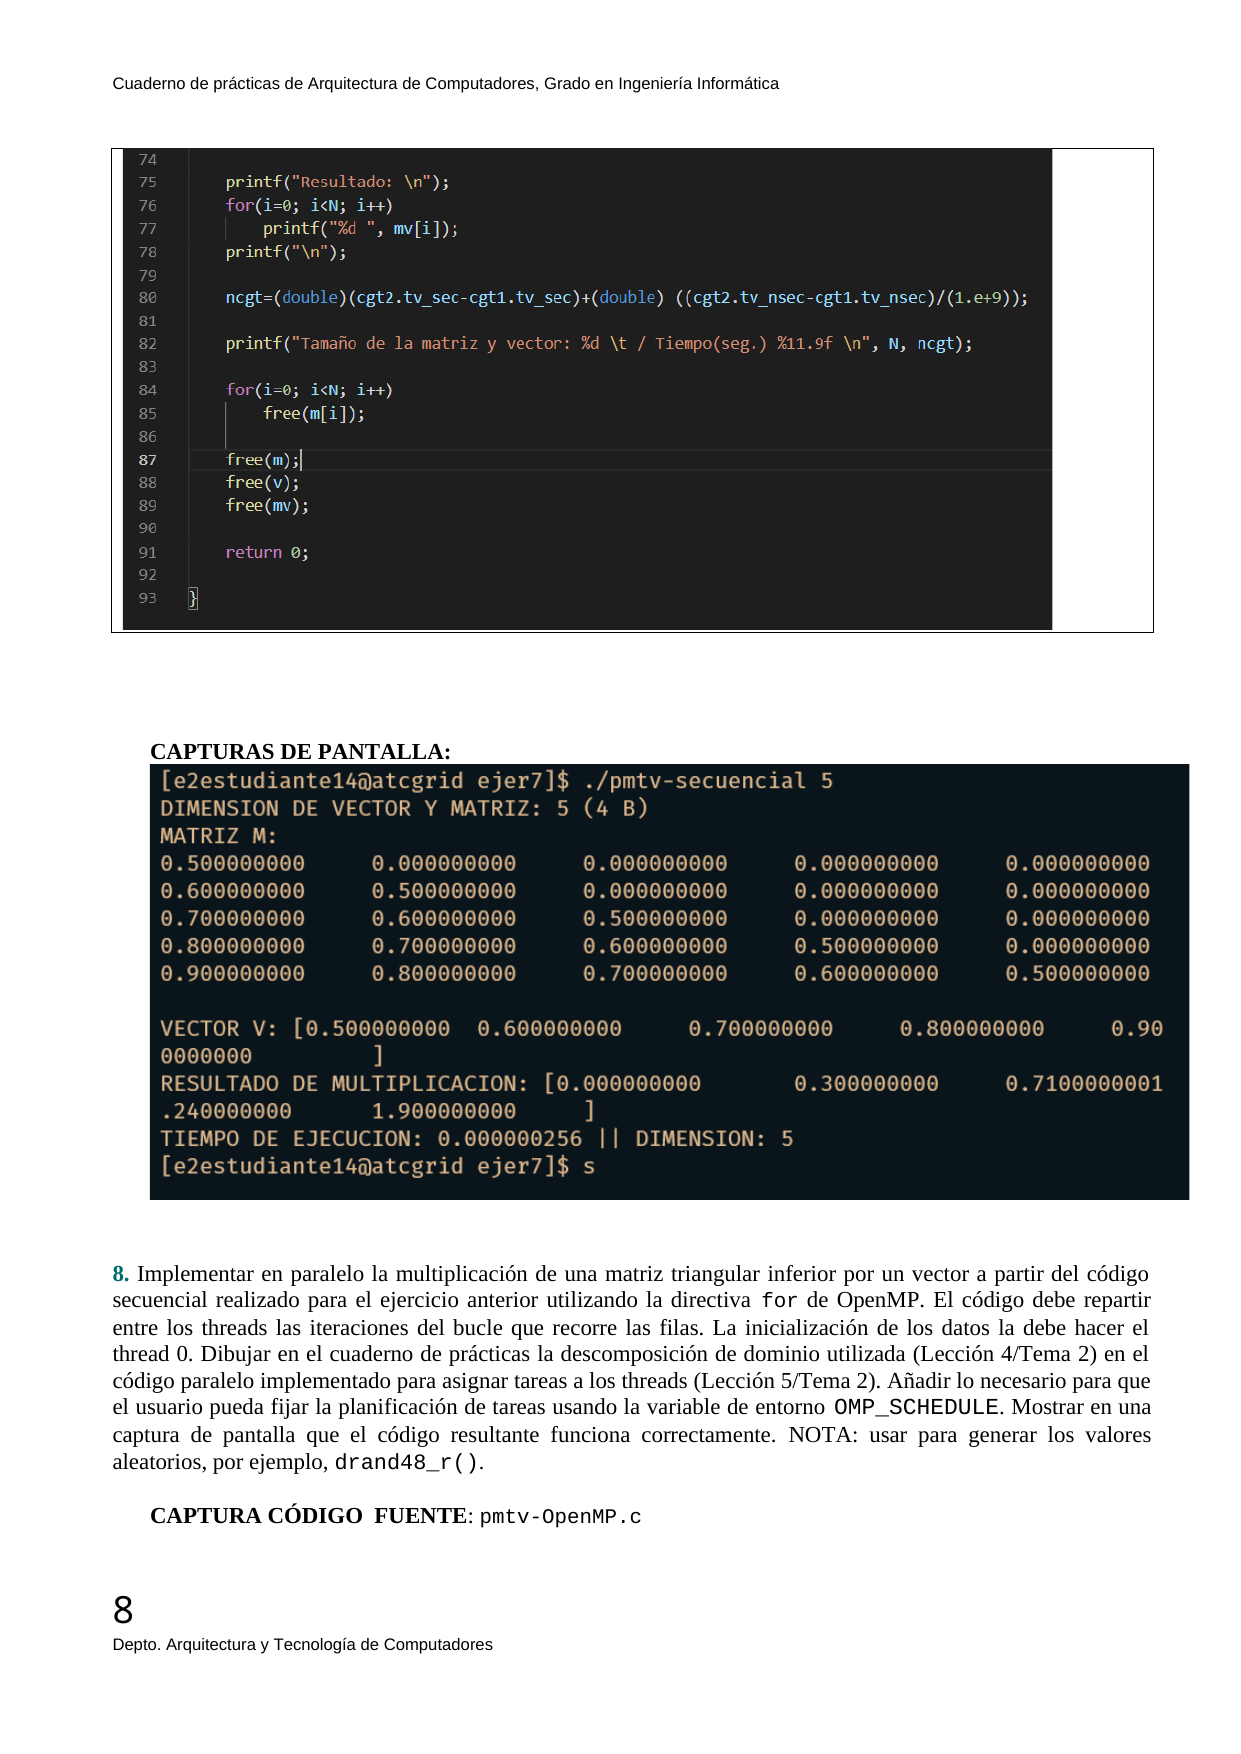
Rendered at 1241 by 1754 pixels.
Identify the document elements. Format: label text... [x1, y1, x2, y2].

text CAPTURA CÓDIGO FUENTE: pmtv-OpenMP.c [150, 1502, 1152, 1530]
table_header [112, 149, 1153, 632]
text 8. Implementar en paralelo la multiplicación de una matriz triangular inferior por un vector a partir del código secuencial realizado para el ejercicio anterior utilizando la directiva for de OpenMP. El código debe repartir entre los threads las iteraciones del bucle que recorre las filas. La inicialización de los datos la debe hacer el thread 0. Dibujar en el cuaderno de prácticas la descomposición de dominio utilizada (Lección 4/Tema 2) en el código paralelo implementado para asignar tareas a los threads (Lección 5/Tema 2). Añadir lo necesario para que el usuario pueda fijar la planificación de tareas usando la variable de entorno OMP_SCHEDULE. Mostrar en una captura de pantalla que el código resultante funciona correctamente. NOTA: usar para generar los valores aleatorios, por ejemplo, drand48_r(). [112, 1260, 1152, 1476]
text CAPTURAS DE PANTALLA: [150, 738, 1152, 764]
